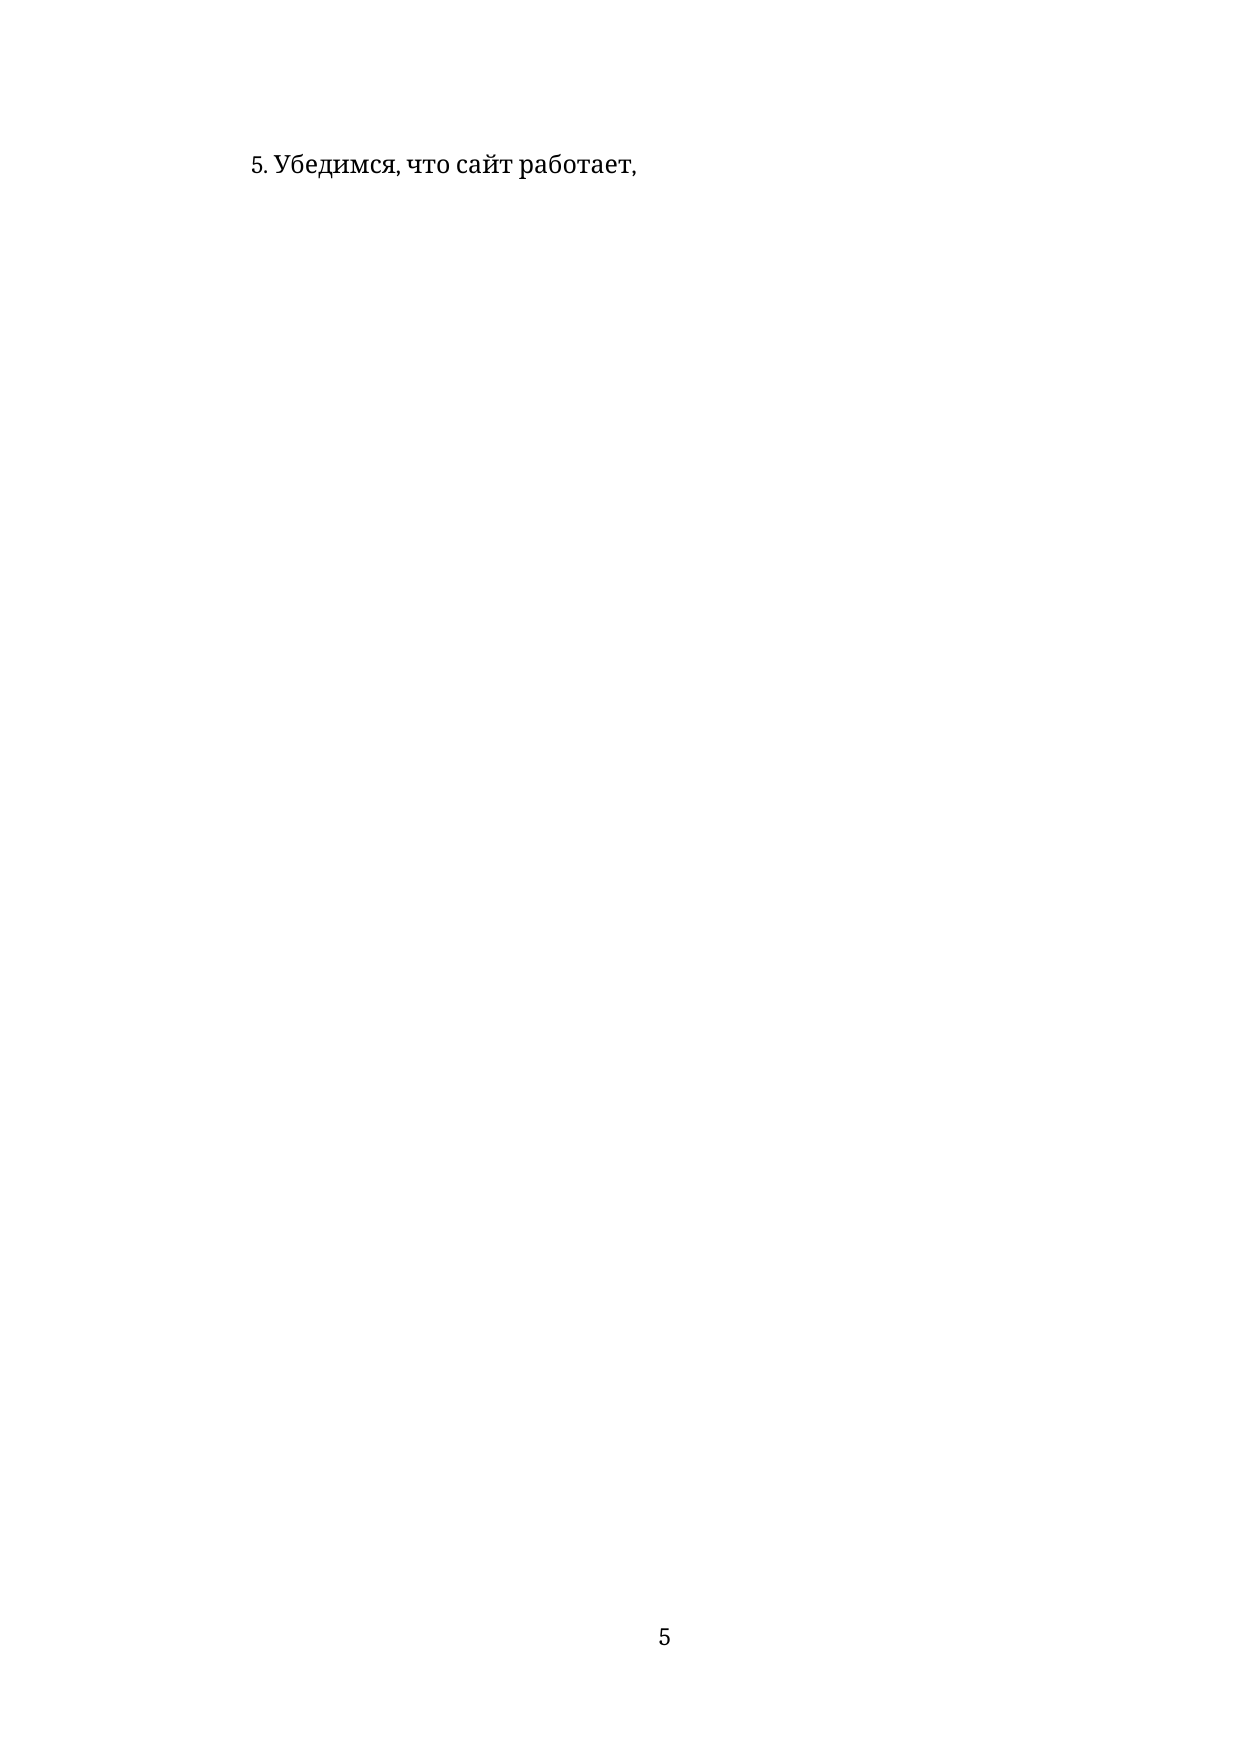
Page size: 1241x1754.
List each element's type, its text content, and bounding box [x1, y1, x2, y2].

text 5. Убедимся, что сайт работает, [177, 151, 1152, 180]
